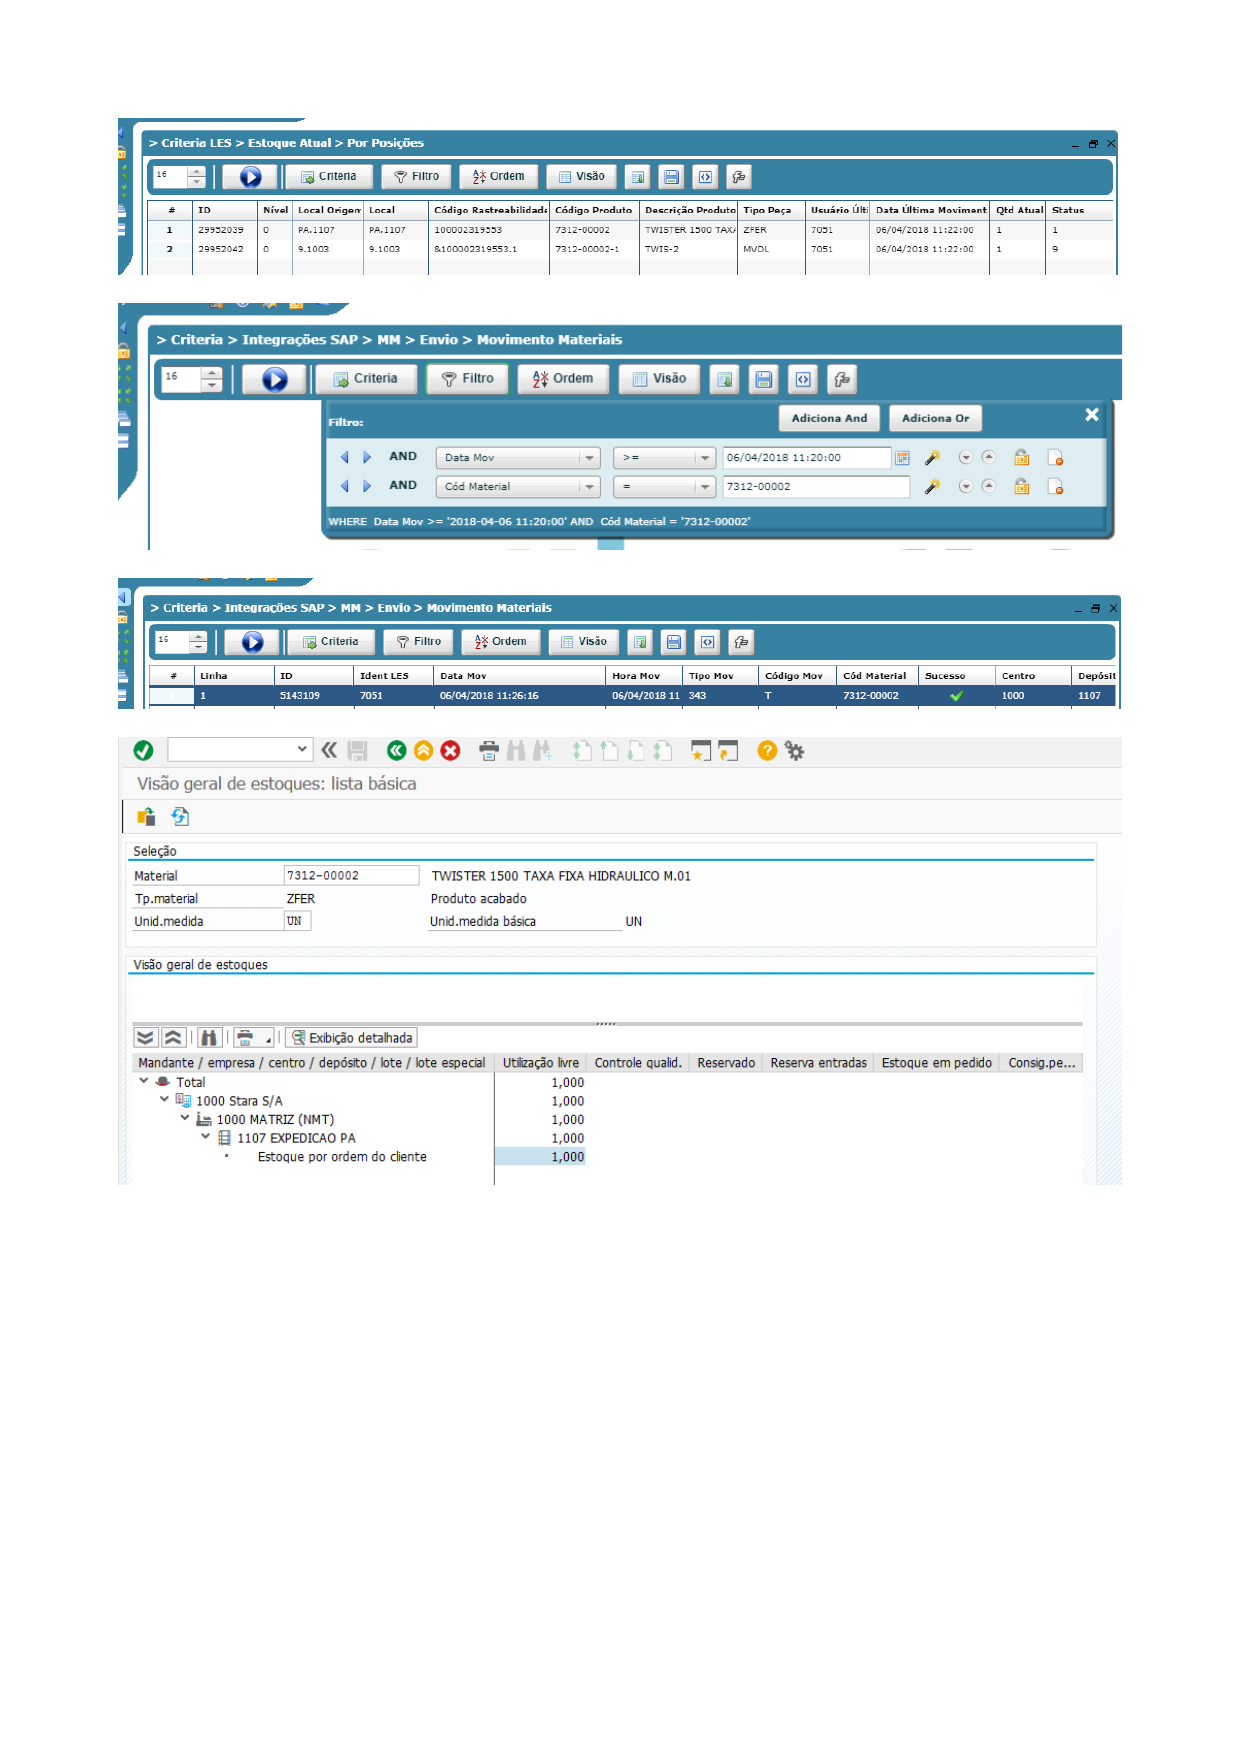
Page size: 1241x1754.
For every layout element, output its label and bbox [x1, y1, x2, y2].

picture [118, 118, 1123, 275]
picture [118, 578, 1123, 709]
picture [118, 303, 1123, 550]
picture [118, 737, 1123, 1185]
